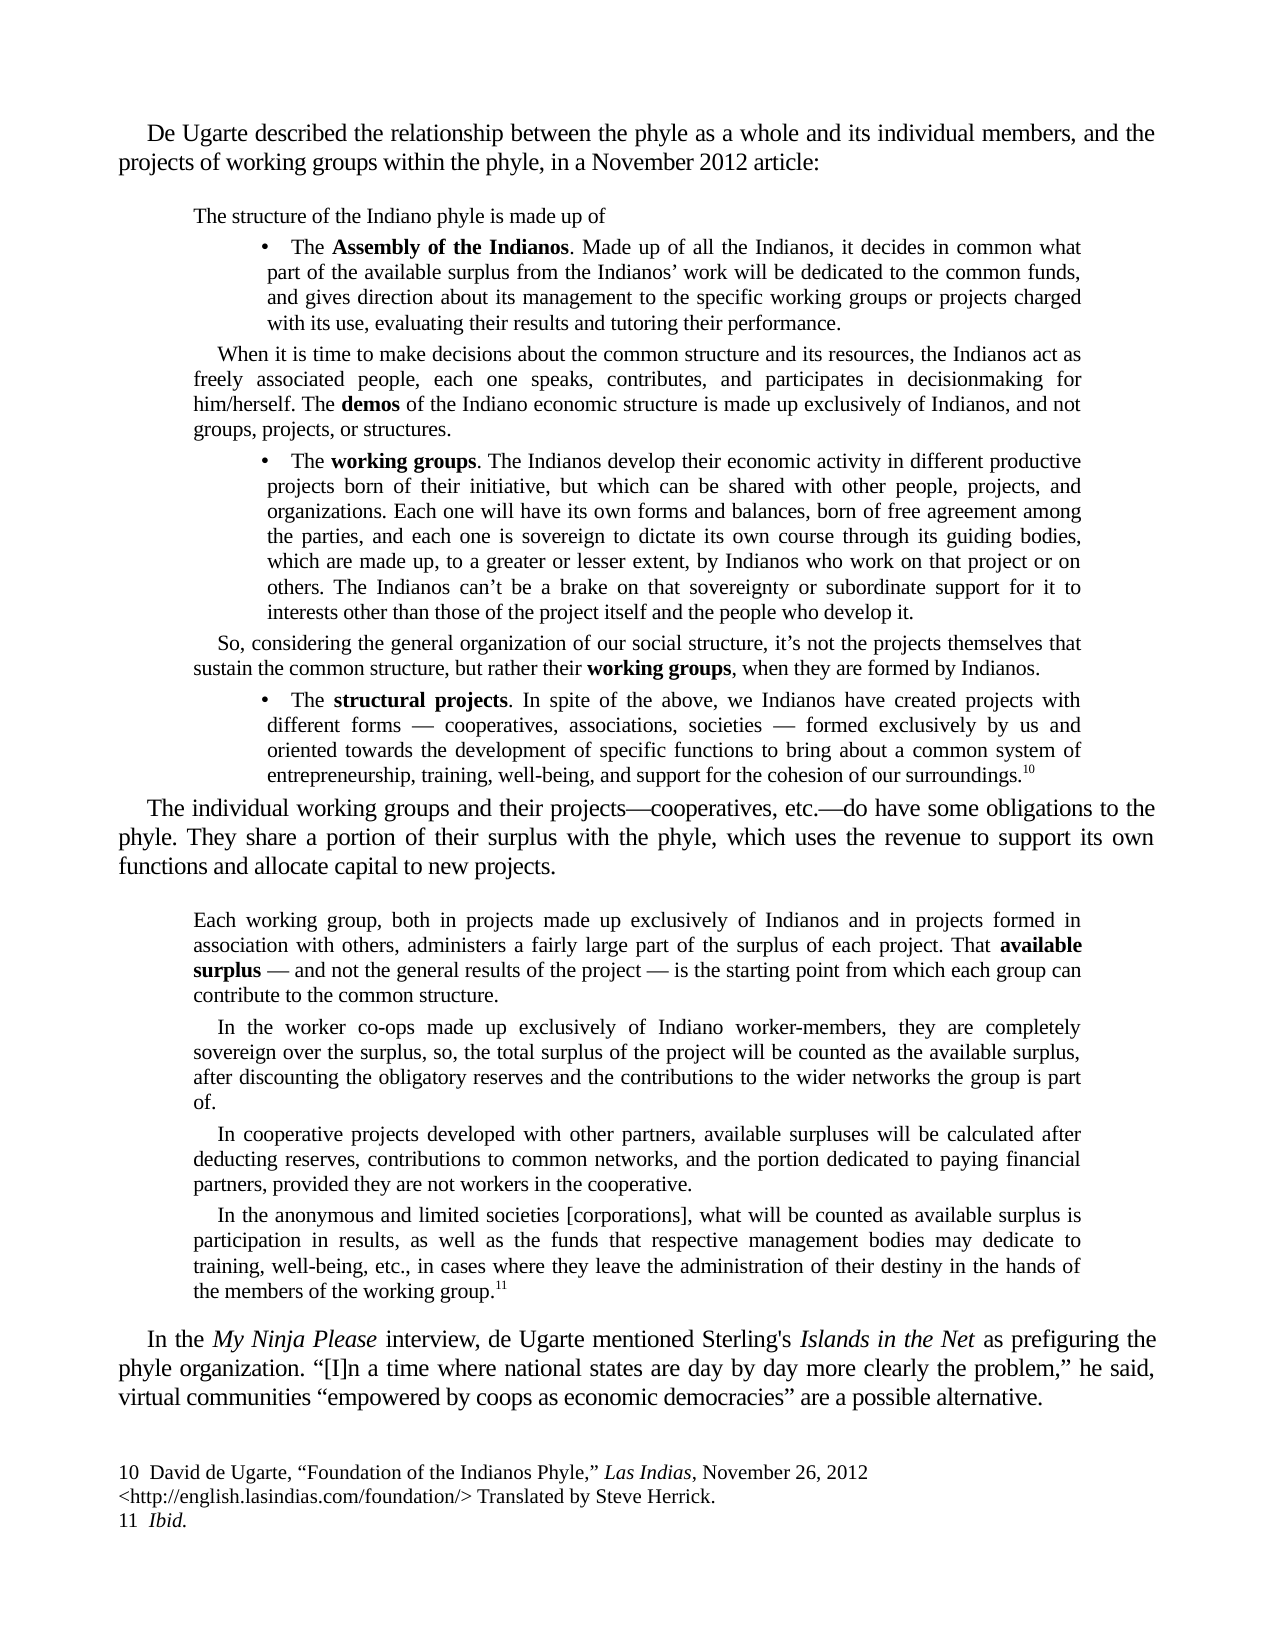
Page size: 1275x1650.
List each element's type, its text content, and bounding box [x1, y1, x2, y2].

text So, considering the general organization of our social structure, it’s not the projects themselves that sustain the common structure, but rather their working groups, when they are formed by Indianos. [193, 630, 1082, 681]
list The Assembly of the Indianos. Made up of all the Indianos, it decides in common what part of the available surplus from the Indianos’ work will be dedicated to the common funds, and gives direction about its management to the specific working groups or projects charged with its use, evaluating their results and tutoring their performance. [237, 234, 1082, 335]
text In the anonymous and limited societies [corporations], what will be counted as available surplus is participation in results, as well as the funds that respective management bodies may dedicate to training, well-being, etc., in cases where they leave the administration of their destiny in the hands of the members of the working group. [193, 1202, 1082, 1303]
text In the worker co-ops made up exclusively of Indiano worker-members, they are completely sovereign over the surplus, so, the total surplus of the project will be counted as the available surplus, after discounting the obligatory reserves and the contributions to the wider networks the group is part of. [193, 1014, 1082, 1114]
text In cooperative projects developed with other partners, available surpluses will be calculated after deducting reserves, contributions to common networks, and the portion dedicated to paying financial partners, provided they are not workers in the cooperative. [193, 1121, 1082, 1196]
text When it is time to make decisions about the common structure and its resources, the Indianos act as freely associated people, each one speaks, contributes, and participates in decisionmaking for him/herself. The demos of the Indiano economic structure is made up exclusively of Indianos, and not groups, projects, or structures. [193, 341, 1082, 442]
text Ibid. [118, 1508, 1157, 1532]
text De Ugarte described the relationship between the phyle as a whole and its individual members, and the projects of working groups within the phyle, in a November 2012 article: [118, 118, 1157, 176]
list The structural projects. In spite of the above, we Indianos have created projects with different forms — cooperatives, associations, societies — formed exclusively by us and oriented towards the development of specific functions to bring about a common system of entrepreneurship, training, well-being, and support for the cohesion of our surroundings. [237, 687, 1082, 787]
text In the My Ninja Please interview, de Ugarte mentioned Sterling's Islands in the Net as prefiguring the phyle organization. “[I]n a time where national states are day by day more clearly the problem,” he said, virtual communities “empowered by coops as economic democracies” are a possible alternative. [118, 1324, 1157, 1410]
text The structure of the Indiano phyle is made up of [193, 203, 1082, 228]
list The working groups. The Indianos develop their economic activity in different productive projects born of their initiative, but which can be shared with other people, projects, and organizations. Each one will have its own forms and balances, born of free agreement among the parties, and each one is sovereign to dictate its own course through its guiding bodies, which are made up, to a greater or lesser extent, by Indianos who work on that project or on others. The Indianos can’t be a brake on that sovereignty or subordinate support for it to interests other than those of the project itself and the people who develop it. [237, 448, 1082, 624]
text Each working group, both in projects made up exclusively of Indianos and in projects formed in association with others, administers a fairly large part of the surplus of each project. That available surplus — and not the general results of the project — is the starting point from which each group can contribute to the common structure. [193, 907, 1082, 1008]
text The individual working groups and their projects—cooperatives, etc.—do have some obligations to the phyle. They share a portion of their surplus with the phyle, which uses the revenue to support its own functions and allocate capital to new projects. [118, 793, 1157, 880]
list David de Ugarte, “Foundation of the Indianos Phyle,” Las Indias, November 26, 2012 <http://english.lasindias.com/foundation/> Translated by Steve Herrick. [118, 1460, 1157, 1508]
